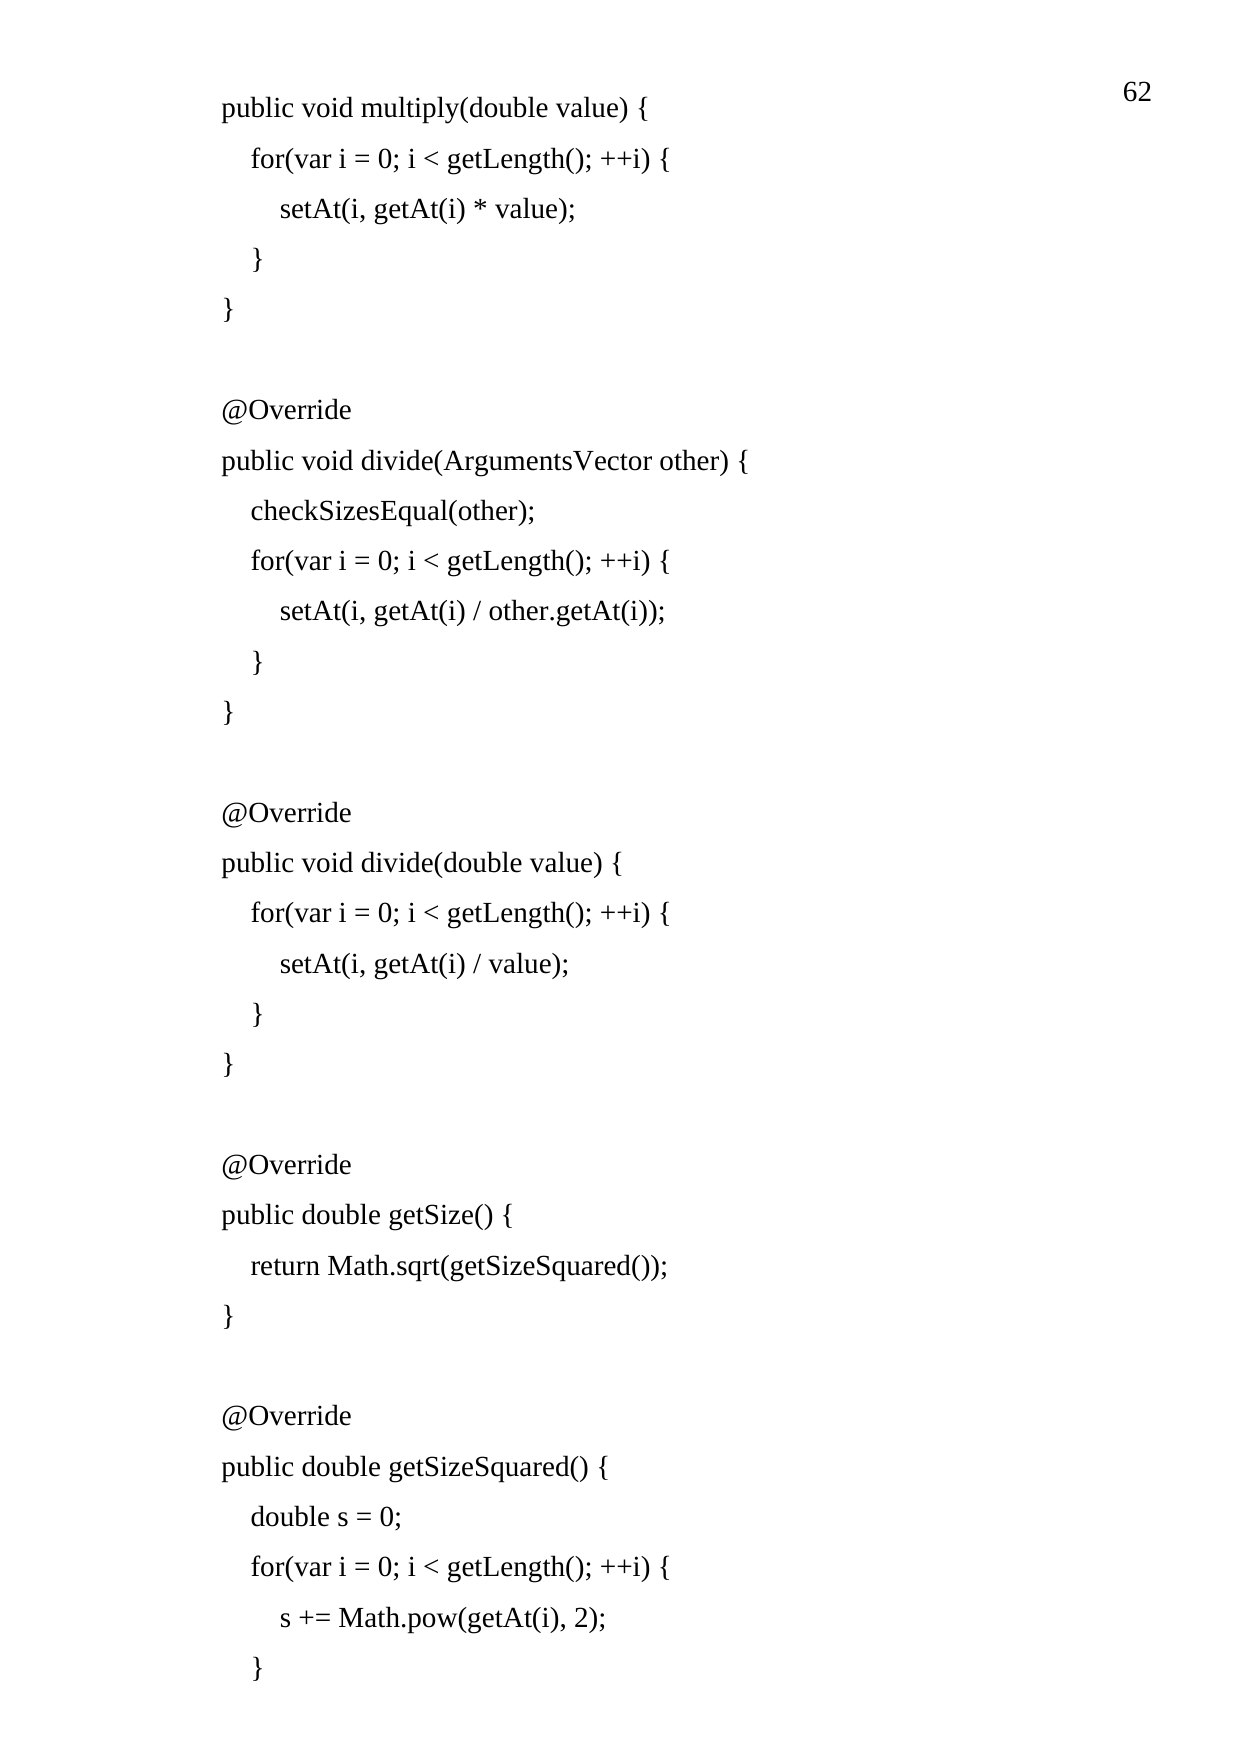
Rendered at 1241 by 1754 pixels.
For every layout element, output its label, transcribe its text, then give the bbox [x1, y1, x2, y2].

text for(var i = 0; i < getLength(); ++i) { [118, 895, 1122, 929]
text @Override [118, 1147, 1122, 1181]
text public double getSizeSquared() { [118, 1449, 1122, 1482]
text @Override [118, 1398, 1122, 1432]
text } [118, 996, 1122, 1029]
text } [118, 644, 1122, 677]
text @Override [118, 795, 1122, 828]
text return Math.sqrt(getSizeSquared()); [118, 1248, 1122, 1281]
text @Override [118, 392, 1122, 426]
text public void divide(double value) { [118, 845, 1122, 879]
text } [118, 241, 1122, 275]
text setAt(i, getAt(i) / other.getAt(i)); [118, 593, 1122, 627]
text public double getSize() { [118, 1197, 1122, 1231]
text } [118, 1298, 1122, 1331]
text s += Math.pow(getAt(i), 2); [118, 1600, 1122, 1633]
text } [118, 694, 1122, 728]
text public void divide(ArgumentsVector other) { [118, 443, 1122, 476]
text } [118, 1650, 1122, 1684]
text checkSizesEqual(other); [118, 493, 1122, 526]
text } [118, 1046, 1122, 1080]
text setAt(i, getAt(i) * value); [118, 191, 1122, 224]
text } [118, 292, 1122, 325]
text double s = 0; [118, 1499, 1122, 1533]
text for(var i = 0; i < getLength(); ++i) { [118, 141, 1122, 174]
text for(var i = 0; i < getLength(); ++i) { [118, 1549, 1122, 1583]
text for(var i = 0; i < getLength(); ++i) { [118, 543, 1122, 577]
text setAt(i, getAt(i) / value); [118, 946, 1122, 979]
text public void multiply(double value) { [118, 90, 1122, 124]
